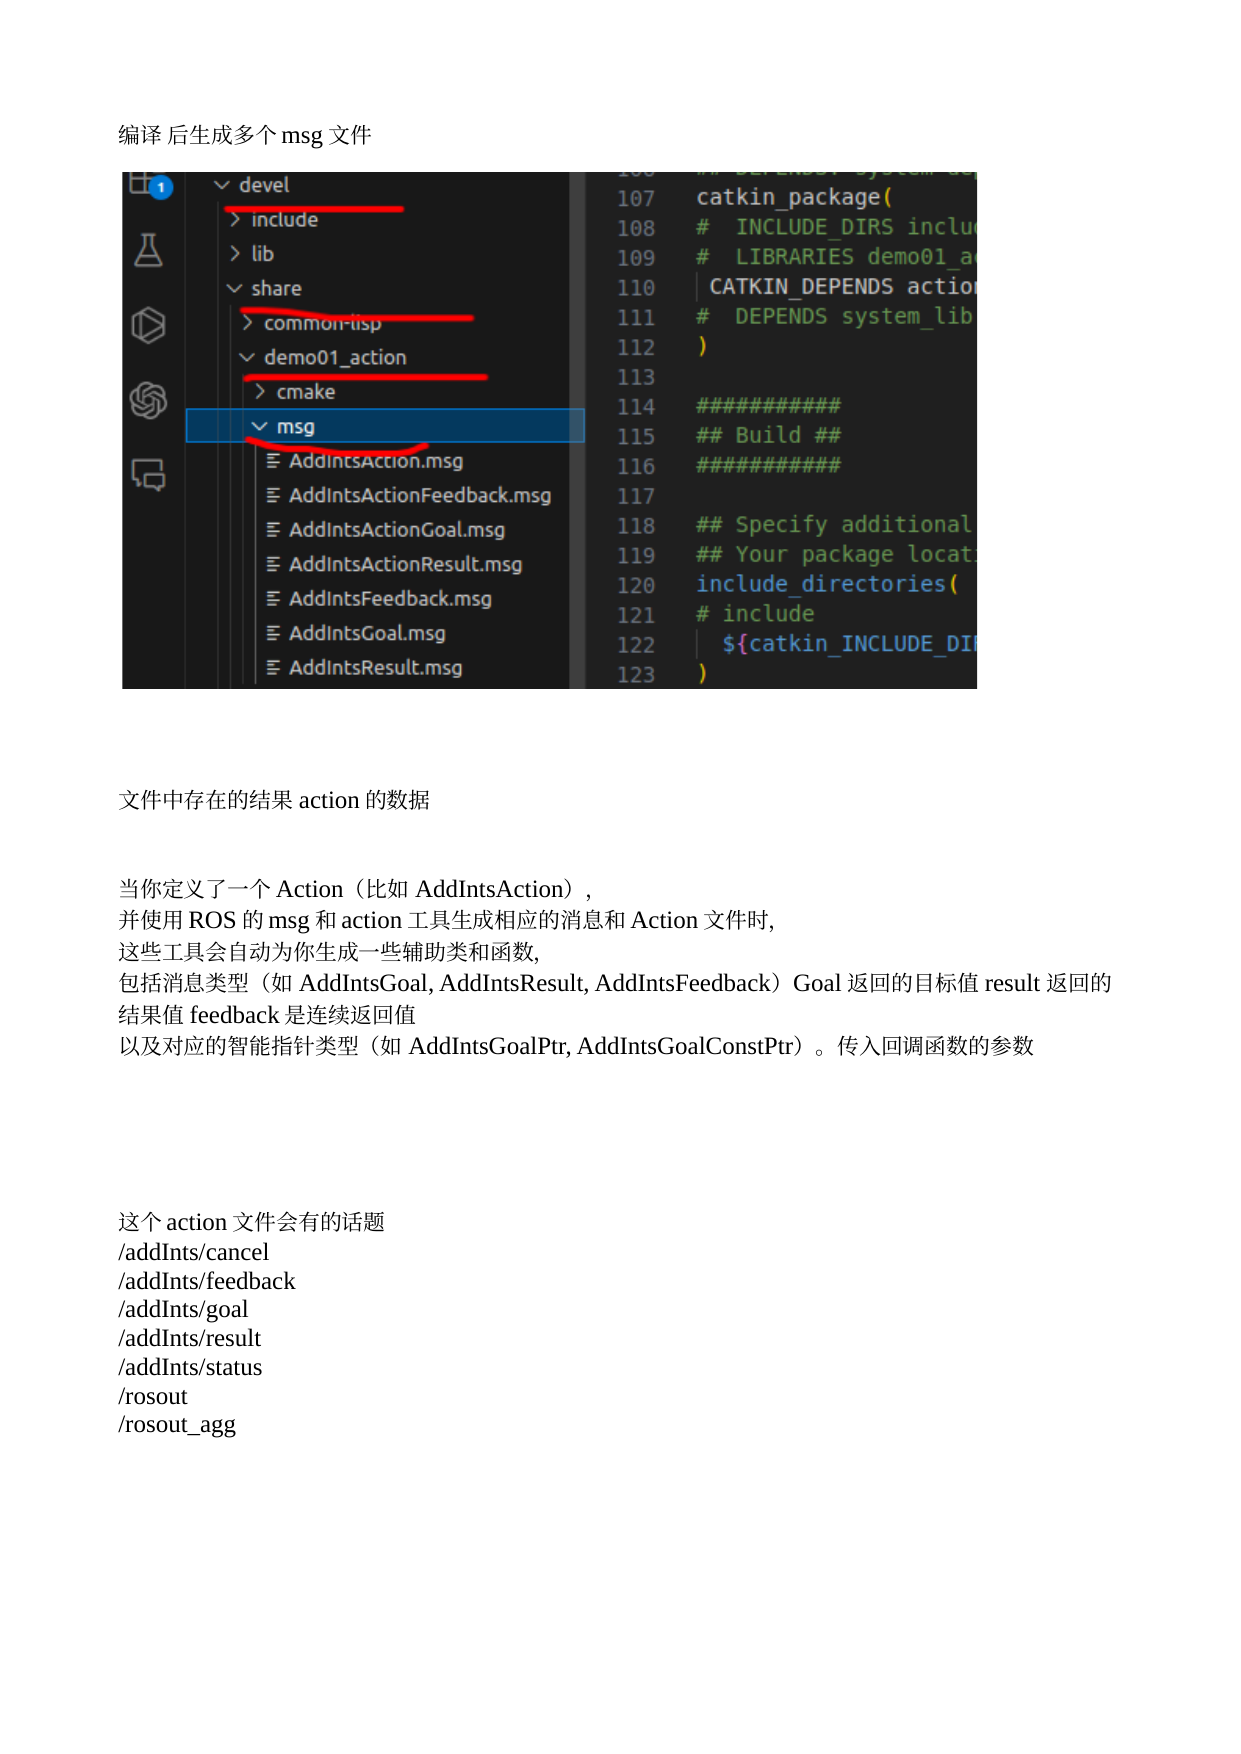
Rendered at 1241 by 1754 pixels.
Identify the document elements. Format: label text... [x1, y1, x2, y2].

text /addInts/result [118, 1323, 1122, 1352]
picture [122, 172, 978, 689]
text /rosout [118, 1381, 1122, 1409]
text /rosout_agg [118, 1409, 1122, 1438]
text /addInts/feedback [118, 1266, 1122, 1294]
text 这个action文件会有的话题 [118, 1206, 1122, 1237]
text 编译 后生成多个msg文件 [118, 118, 1122, 149]
text 包括消息类型（如 AddIntsGoal, AddIntsResult, AddIntsFeedback）Goal 返回的目标值 result 返回的结果值 feedback是连续返回值 [118, 966, 1122, 1029]
text /addInts/cancel [118, 1237, 1122, 1266]
text 当你定义了一个Action（比如 AddIntsAction）， [118, 872, 1122, 903]
text 以及对应的智能指针类型（如 AddIntsGoalPtr, AddIntsGoalConstPtr）。传入回调函数的参数 [118, 1029, 1122, 1061]
text /addInts/status [118, 1352, 1122, 1381]
text 文件中存在的结果 action的数据 [118, 783, 1122, 814]
text 这些工具会自动为你生成一些辅助类和函数， [118, 935, 1122, 966]
text /addInts/goal [118, 1294, 1122, 1323]
text 并使用ROS的msg和action工具生成相应的消息和Action文件时， [118, 903, 1122, 935]
